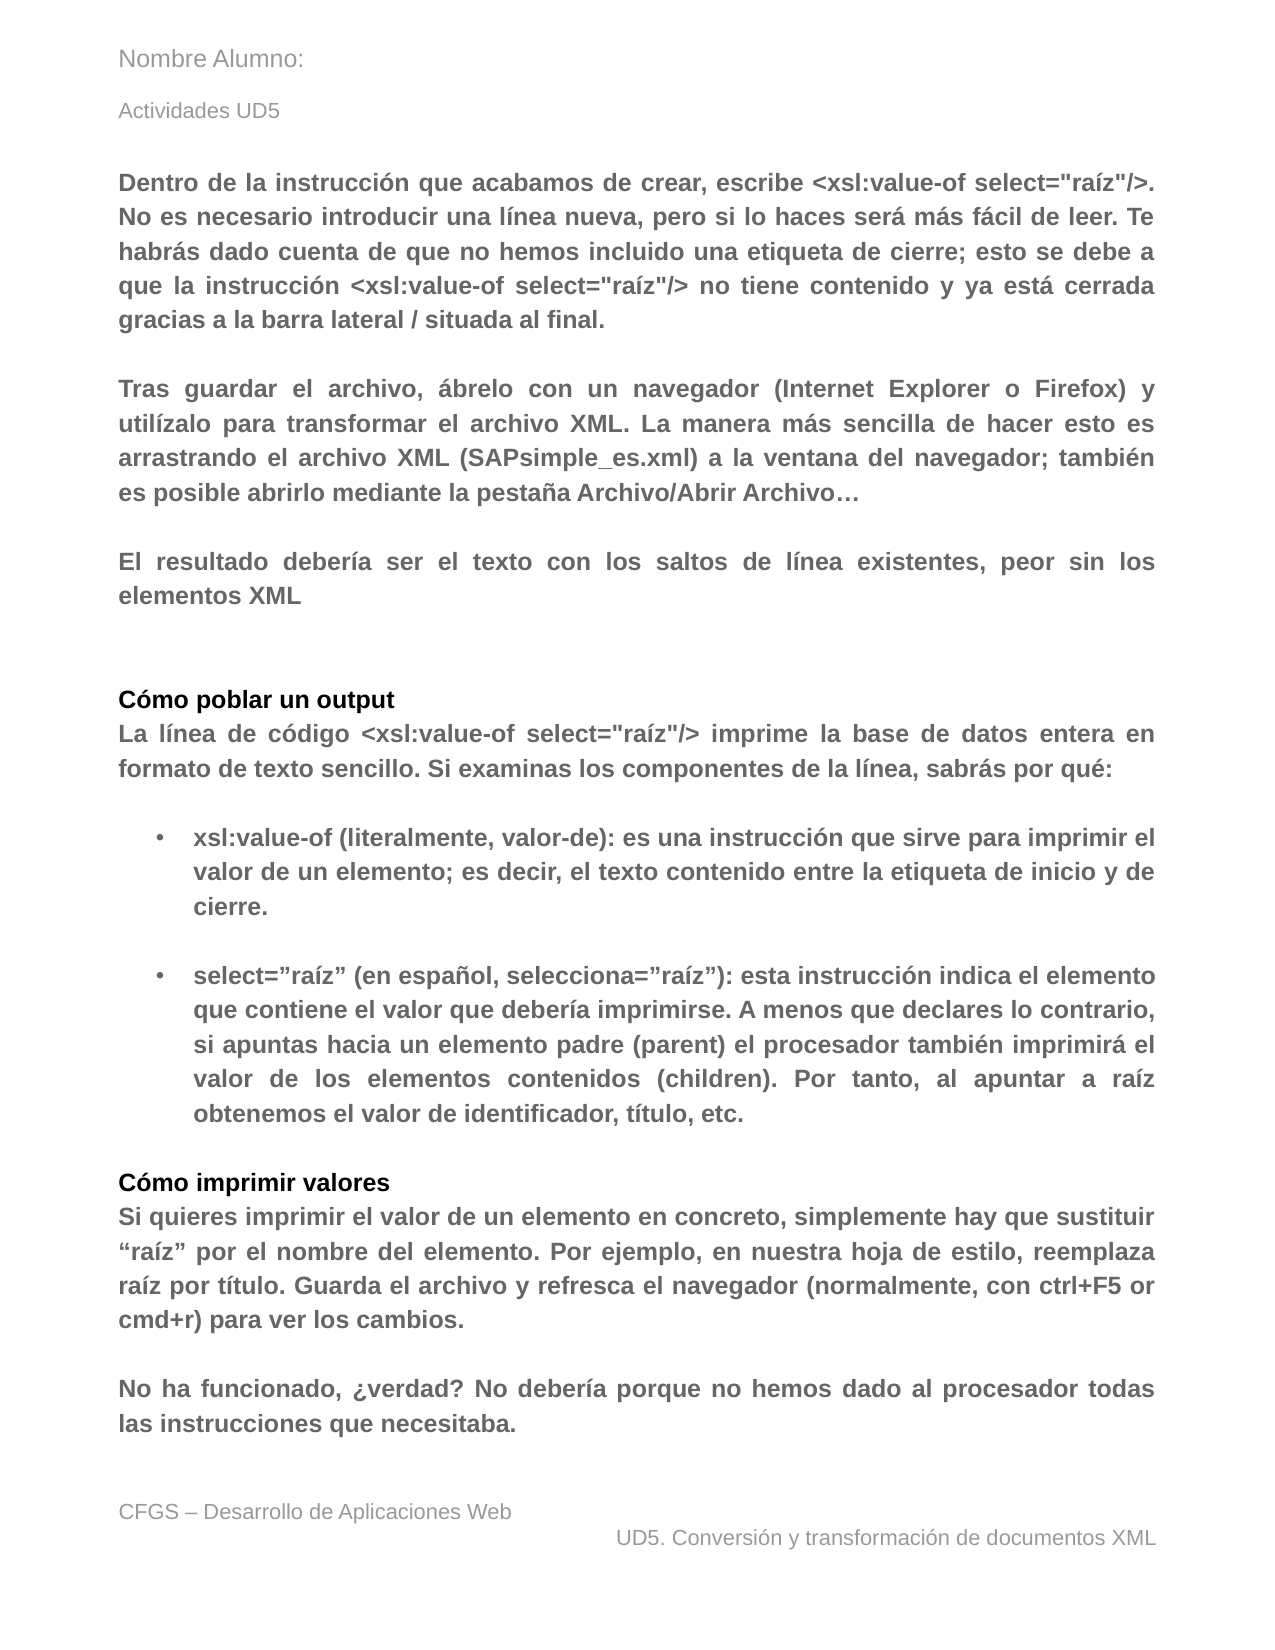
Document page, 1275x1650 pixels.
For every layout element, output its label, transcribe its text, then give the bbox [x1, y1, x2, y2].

subtitle Cómo poblar un output [118, 685, 1157, 713]
list select=”raíz” (en español, selecciona=”raíz”): esta instrucción indica el elemento que contiene el valor que debería imprimirse. A menos que declares lo contrario, si apuntas hacia un elemento padre (parent) el procesador también imprimirá el valor de los elementos contenidos (children). Por tanto, al apuntar a raíz obtenemos el valor de identificador, título, etc. [156, 961, 1157, 1127]
subtitle El resultado debería ser el texto con los saltos de línea existentes, peor sin los elementos XML [118, 547, 1157, 610]
subtitle Tras guardar el archivo, ábrelo con un navegador (Internet Explorer o Firefox) y utilízalo para transformar el archivo XML. La manera más sencilla de hacer esto es arrastrando el archivo XML (SAPsimple_es.xml) a la ventana del navegador; también es posible abrirlo mediante la pestaña Archivo/Abrir Archivo… [118, 374, 1157, 507]
subtitle La línea de código <xsl:value-of select="raíz"/> imprime la base de datos entera en formato de texto sencillo. Si examinas los componentes de la línea, sabrás por qué: [118, 719, 1157, 782]
subtitle Si quieres imprimir el valor de un elemento en concreto, simplemente hay que sustituir “raíz” por el nombre del elemento. Por ejemplo, en nuestra hoja de estilo, reemplaza raíz por título. Guarda el archivo y refresca el navegador (normalmente, con ctrl+F5 or cmd+r) para ver los cambios. [118, 1202, 1157, 1334]
subtitle No ha funcionado, ¿verdad? No debería porque no hemos dado al procesador todas las instrucciones que necesitaba. [118, 1374, 1157, 1438]
subtitle Cómo imprimir valores [118, 1168, 1157, 1196]
list xsl:value-of (literalmente, valor-de): es una instrucción que sirve para imprimir el valor de un elemento; es decir, el texto contenido entre la etiqueta de inicio y de cierre. [156, 823, 1157, 920]
subtitle Dentro de la instrucción que acabamos de crear, escribe <xsl:value-of select="raíz"/>. No es necesario introducir una línea nueva, pero si lo haces será más fácil de leer. Te habrás dado cuenta de que no hemos incluido una etiqueta de cierre; esto se debe a que la instrucción <xsl:value-of select="raíz"/> no tiene contenido y ya está cerrada gracias a la barra lateral / situada al final. [118, 167, 1157, 334]
